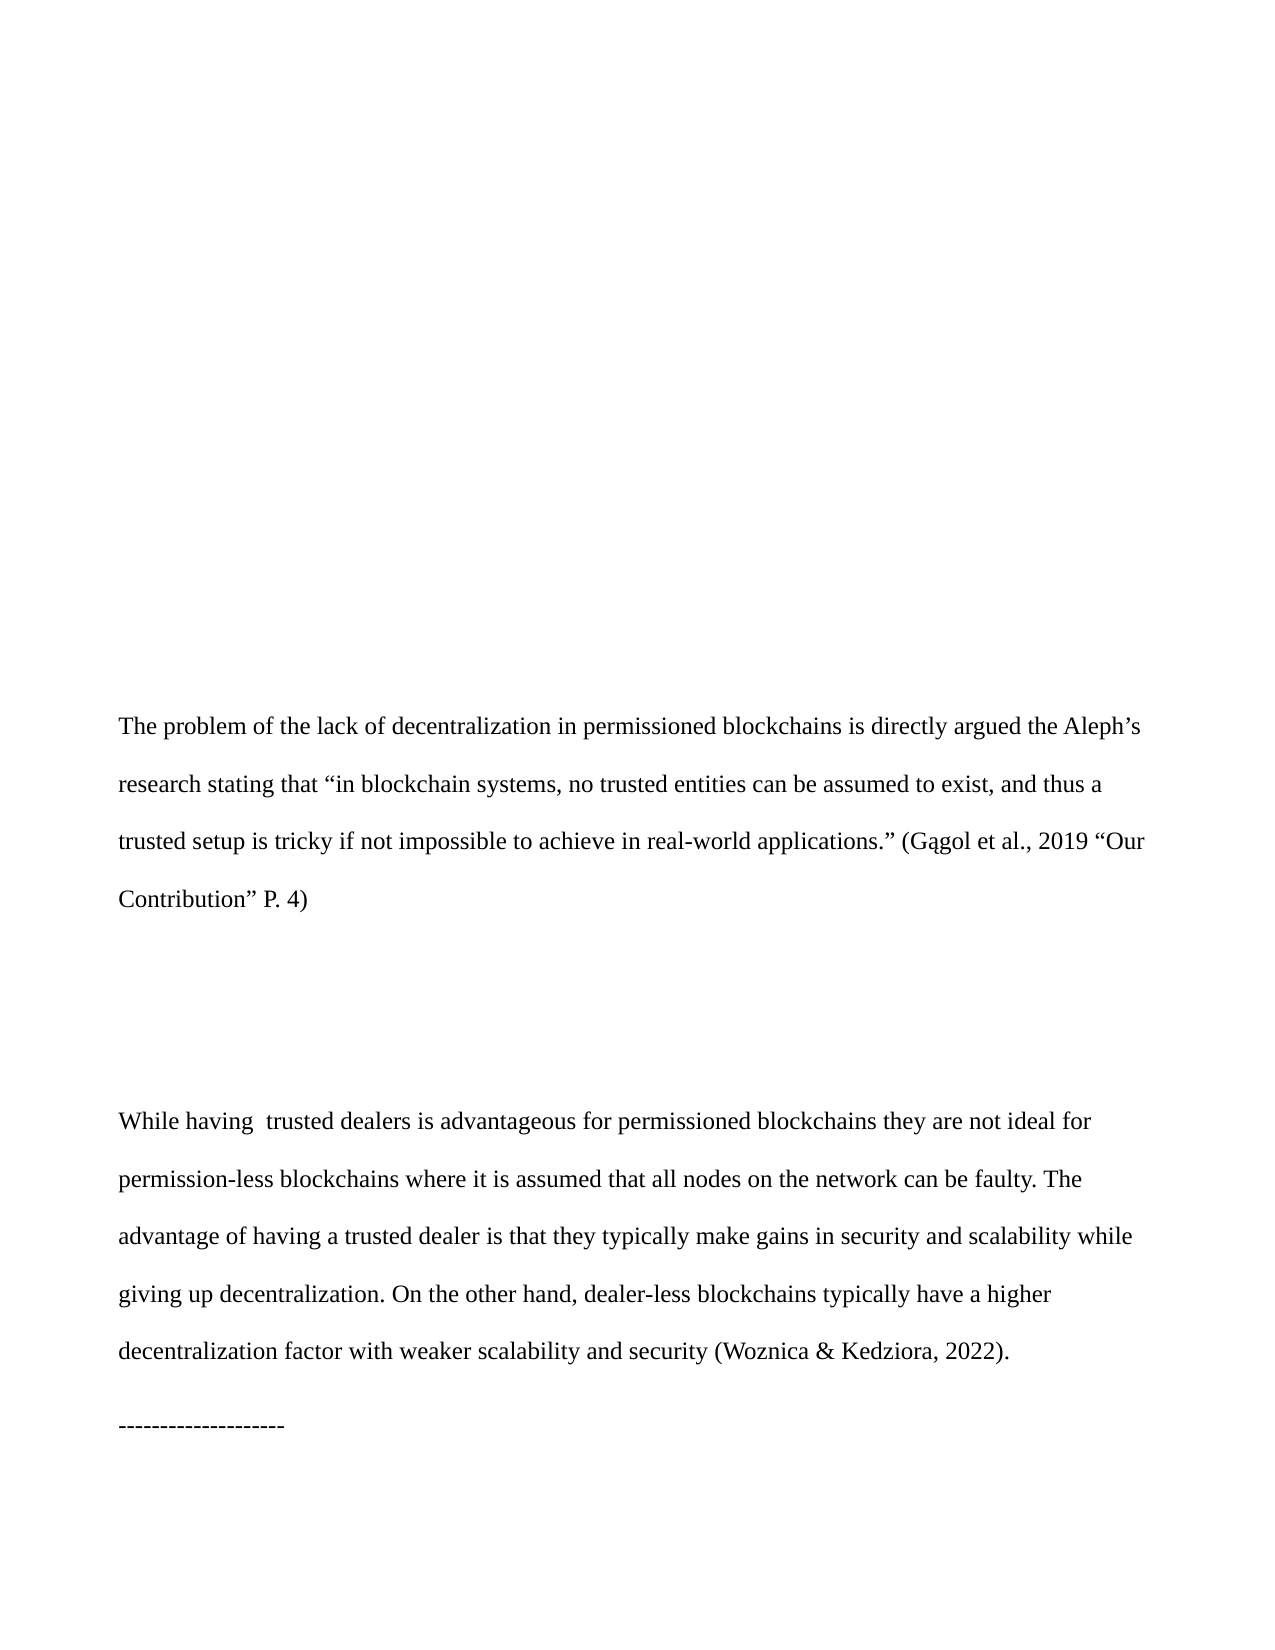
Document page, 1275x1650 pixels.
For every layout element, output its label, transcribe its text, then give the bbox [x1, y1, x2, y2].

text -------------------- [118, 1411, 1157, 1439]
text While having trusted dealers is advantageous for permissioned blockchains they are not ideal for permission-less blockchains where it is assumed that all nodes on the network can be faulty. The advantage of having a trusted dealer is that they typically make gains in security and scalability while giving up decentralization. On the other hand, dealer-less blockchains typically have a higher decentralization factor with weaker scalability and security (Woznica & Kedziora, 2022). [118, 1106, 1157, 1365]
text The problem of the lack of decentralization in permissioned blockchains is directly argued the Aleph’s research stating that “in blockchain systems, no trusted entities can be assumed to exist, and thus a trusted setup is tricky if not impossible to achieve in real-world applications.” (Gągol et al., 2019 “Our Contribution” P. 4) [118, 711, 1157, 913]
